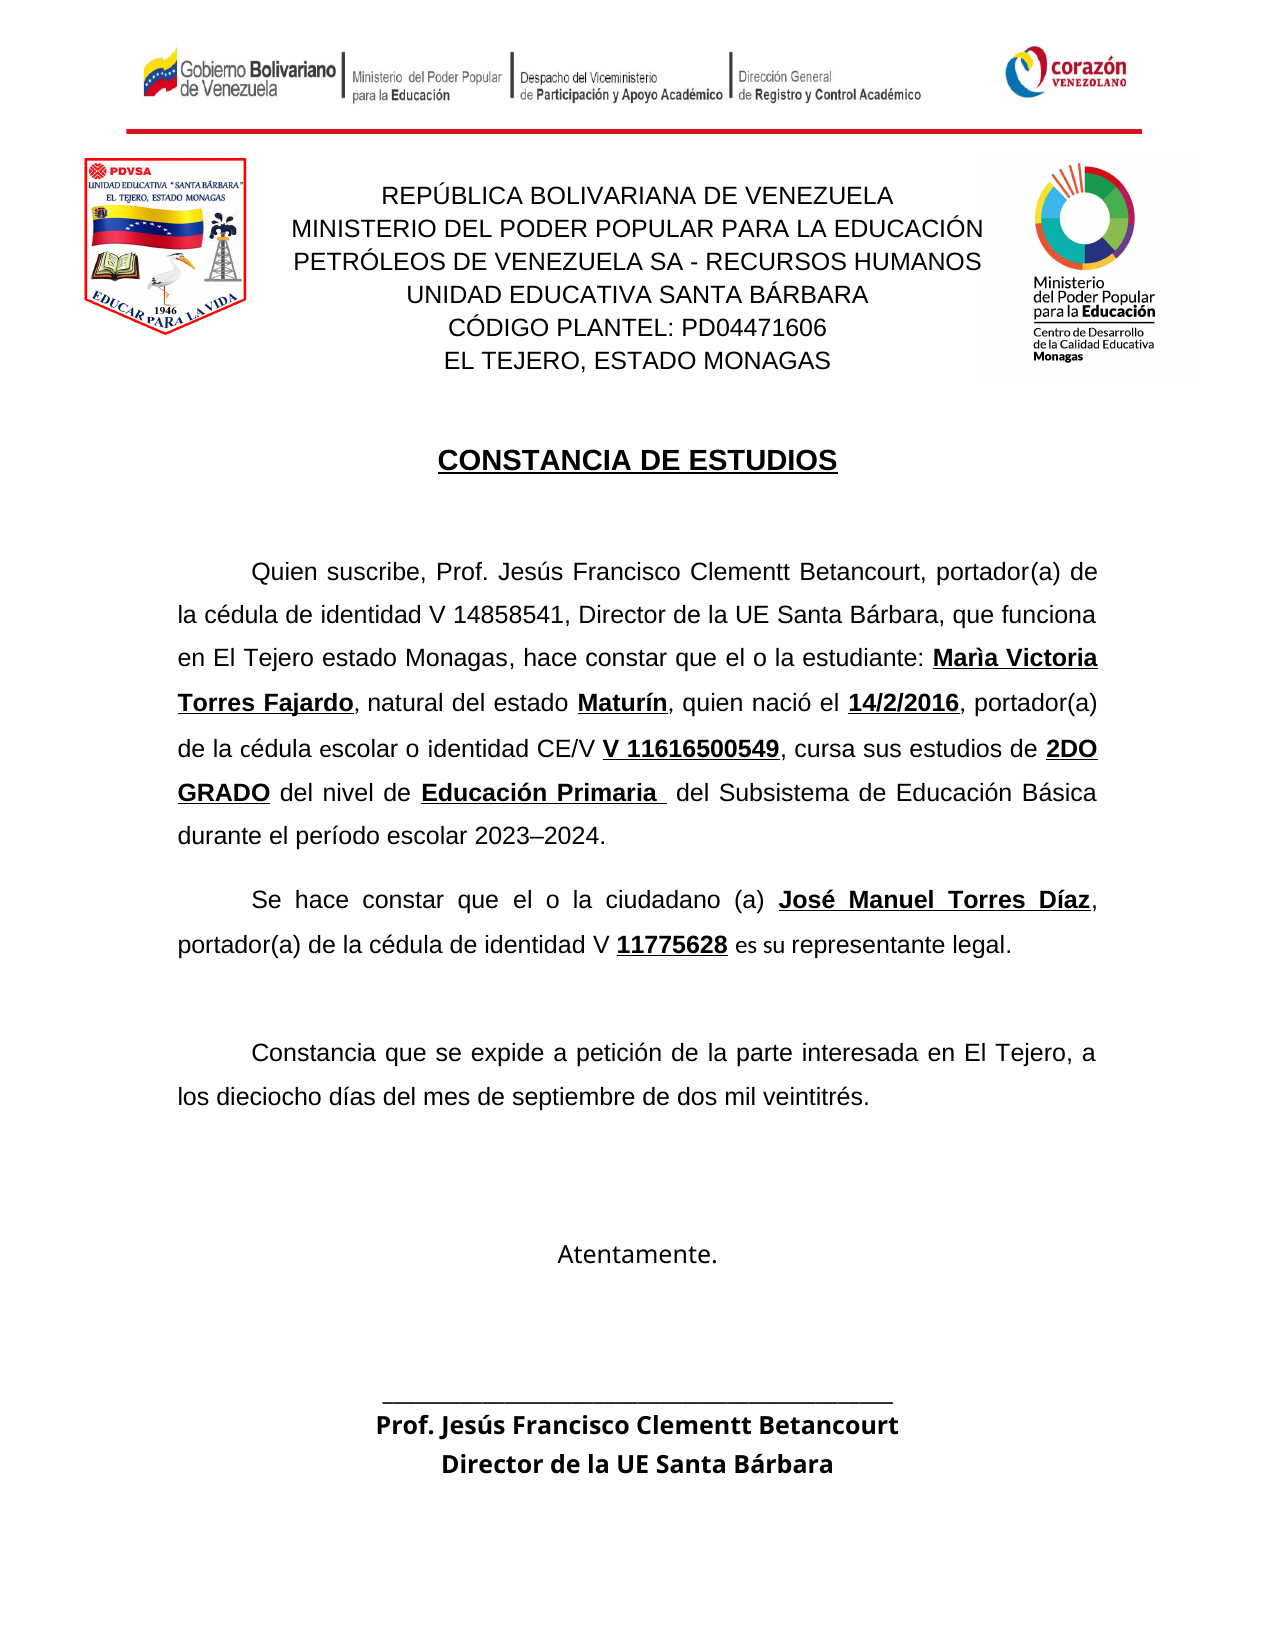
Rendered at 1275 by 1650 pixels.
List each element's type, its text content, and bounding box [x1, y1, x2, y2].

text EL TEJERO, ESTADO MONAGAS [177, 346, 978, 374]
subtitle PETRÓLEOS DE VENEZUELA SA - RECURSOS HUMANOS [252, 247, 978, 275]
text Constancia que se expide a petición de la parte interesada en El Tejero, a los dieciocho días del mes de septiembre de dos mil veintitrés. [177, 1038, 1098, 1110]
subtitle CONSTANCIA DE ESTUDIOS [177, 443, 1098, 476]
text CÓDIGO PLANTEL: PD04471606 [177, 313, 978, 341]
text Atentamente. [177, 1237, 1098, 1271]
text UNIDAD EDUCATIVA SANTA BÁRBARA [252, 280, 978, 308]
picture [978, 153, 1200, 377]
subtitle REPÚBLICA BOLIVARIANA DE VENEZUELA [252, 181, 978, 209]
text Prof. Jesús Francisco Clementt Betancourt [177, 1407, 1098, 1441]
text Quien suscribe, Prof. Jesús Francisco Clementt Betancourt, portador(a) de la cédula de identidad V 14858541, Director de la UE Santa Bárbara, que funciona en El Tejero estado Monagas, hace constar que el o la estudiante: Marìa Victoria Torres Fajardo, natural del estado Maturín, quien nació el 14/2/2016, portador(a) de la cédula escolar o identidad CE/V V 11616500549, cursa sus estudios de 2DO GRADO del nivel de Educación Primaria del Subsistema de Educación Básica durante el período escolar 2023–2024. [177, 557, 1098, 849]
subtitle MINISTERIO DEL PODER POPULAR PARA LA EDUCACIÓN [252, 214, 978, 242]
picture [126, 11, 1142, 134]
text Se hace constar que el o la ciudadano (a) José Manuel Torres Díaz, portador(a) de la cédula de identidad V 11775628 es su representante legal. [177, 885, 1098, 959]
picture [79, 158, 252, 335]
text Director de la UE Santa Bárbara [177, 1447, 1098, 1481]
text ______________________________________________ [177, 1373, 1098, 1407]
